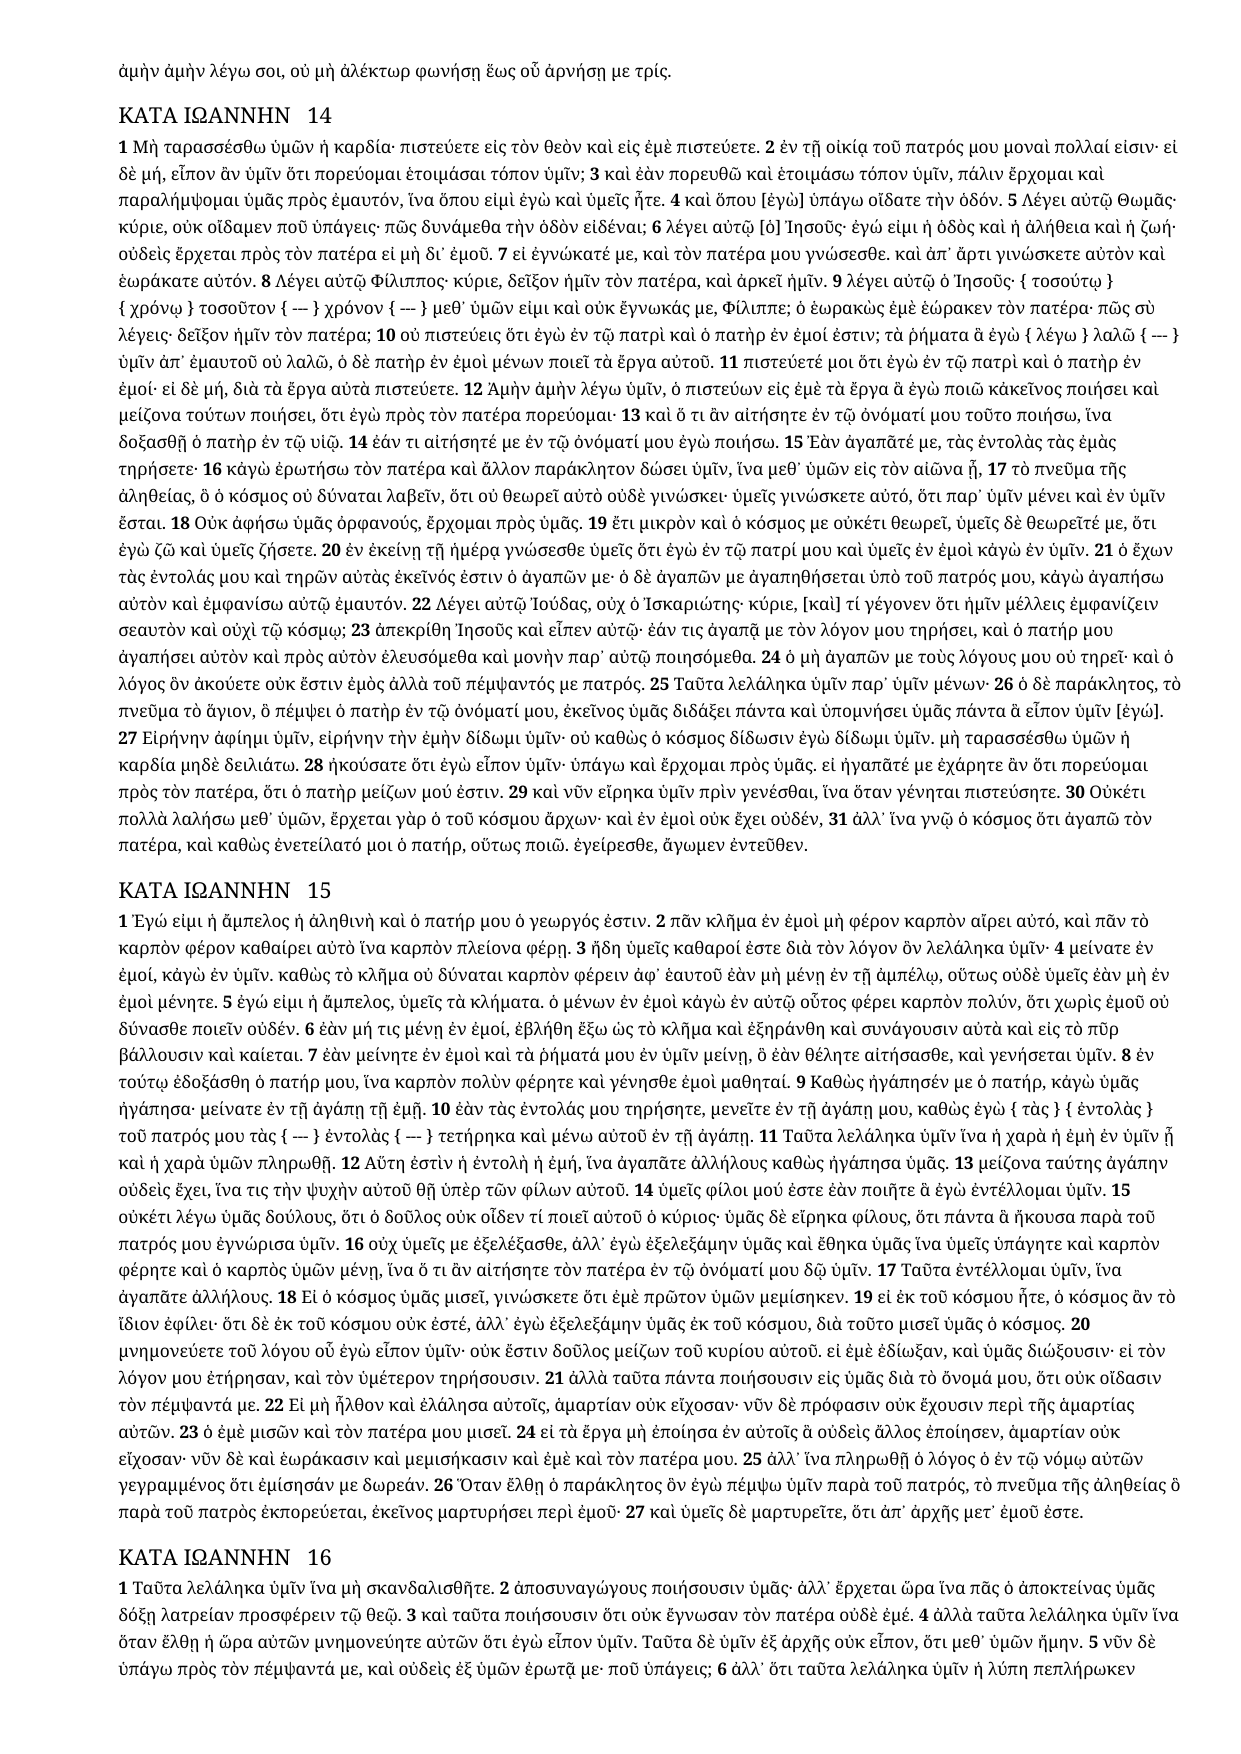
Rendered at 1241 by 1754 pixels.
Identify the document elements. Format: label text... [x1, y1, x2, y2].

text 1 Ἐγώ εἰμι ἡ ἄμπελος ἡ ἀληθινὴ καὶ ὁ πατήρ μου ὁ γεωργός ἐστιν. 2 πᾶν κλῆμα ἐν ἐμοὶ μὴ φέρον καρπὸν αἴρει αὐτό, καὶ πᾶν τὸ καρπὸν φέρον καθαίρει αὐτὸ ἵνα καρπὸν πλείονα φέρῃ. 3 ἤδη ὑμεῖς καθαροί ἐστε διὰ τὸν λόγον ὃν λελάληκα ὑμῖν· 4 μείνατε ἐν ἐμοί, κἀγὼ ἐν ὑμῖν. καθὼς τὸ κλῆμα οὐ δύναται καρπὸν φέρειν ἀφ᾽ ἑαυτοῦ ἐὰν μὴ μένῃ ἐν τῇ ἀμπέλῳ, οὕτως οὐδὲ ὑμεῖς ἐὰν μὴ ἐν ἐμοὶ μένητε. 5 ἐγώ εἰμι ἡ ἄμπελος, ὑμεῖς τὰ κλήματα. ὁ μένων ἐν ἐμοὶ κἀγὼ ἐν αὐτῷ οὗτος φέρει καρπὸν πολύν, ὅτι χωρὶς ἐμοῦ οὐ δύνασθε ποιεῖν οὐδέν. 6 ἐὰν μή τις μένῃ ἐν ἐμοί, ἐβλήθη ἔξω ὡς τὸ κλῆμα καὶ ἐξηράνθη καὶ συνάγουσιν αὐτὰ καὶ εἰς τὸ πῦρ βάλλουσιν καὶ καίεται. 7 ἐὰν μείνητε ἐν ἐμοὶ καὶ τὰ ῥήματά μου ἐν ὑμῖν μείνῃ, ὃ ἐὰν θέλητε αἰτήσασθε, καὶ γενήσεται ὑμῖν. 8 ἐν τούτῳ ἐδοξάσθη ὁ πατήρ μου, ἵνα καρπὸν πολὺν φέρητε καὶ γένησθε ἐμοὶ μαθηταί. 9 Καθὼς ἠγάπησέν με ὁ πατήρ, κἀγὼ ὑμᾶς ἠγάπησα· μείνατε ἐν τῇ ἀγάπῃ τῇ ἐμῇ. 10 ἐὰν τὰς ἐντολάς μου τηρήσητε, μενεῖτε ἐν τῇ ἀγάπῃ μου, καθὼς ἐγὼ { τὰς } { ἐντολὰς } τοῦ πατρός μου τὰς { --- } ἐντολὰς { --- } τετήρηκα καὶ μένω αὐτοῦ ἐν τῇ ἀγάπῃ. 11 Ταῦτα λελάληκα ὑμῖν ἵνα ἡ χαρὰ ἡ ἐμὴ ἐν ὑμῖν ᾖ καὶ ἡ χαρὰ ὑμῶν πληρωθῇ. 12 Αὕτη ἐστὶν ἡ ἐντολὴ ἡ ἐμή, ἵνα ἀγαπᾶτε ἀλλήλους καθὼς ἠγάπησα ὑμᾶς. 13 μείζονα ταύτης ἀγάπην οὐδεὶς ἔχει, ἵνα τις τὴν ψυχὴν αὐτοῦ θῇ ὑπὲρ τῶν φίλων αὐτοῦ. 14 ὑμεῖς φίλοι μού ἐστε ἐὰν ποιῆτε ἃ ἐγὼ ἐντέλλομαι ὑμῖν. 15 οὐκέτι λέγω ὑμᾶς δούλους, ὅτι ὁ δοῦλος οὐκ οἶδεν τί ποιεῖ αὐτοῦ ὁ κύριος· ὑμᾶς δὲ εἴρηκα φίλους, ὅτι πάντα ἃ ἤκουσα παρὰ τοῦ πατρός μου ἐγνώρισα ὑμῖν. 16 οὐχ ὑμεῖς με ἐξελέξασθε, ἀλλ᾽ ἐγὼ ἐξελεξάμην ὑμᾶς καὶ ἔθηκα ὑμᾶς ἵνα ὑμεῖς ὑπάγητε καὶ καρπὸν φέρητε καὶ ὁ καρπὸς ὑμῶν μένῃ, ἵνα ὅ τι ἂν αἰτήσητε τὸν πατέρα ἐν τῷ ὀνόματί μου δῷ ὑμῖν. 17 Ταῦτα ἐντέλλομαι ὑμῖν, ἵνα ἀγαπᾶτε ἀλλήλους. 18 Εἰ ὁ κόσμος ὑμᾶς μισεῖ, γινώσκετε ὅτι ἐμὲ πρῶτον ὑμῶν μεμίσηκεν. 19 εἰ ἐκ τοῦ κόσμου ἦτε, ὁ κόσμος ἂν τὸ ἴδιον ἐφίλει· ὅτι δὲ ἐκ τοῦ κόσμου οὐκ ἐστέ, ἀλλ᾽ ἐγὼ ἐξελεξάμην ὑμᾶς ἐκ τοῦ κόσμου, διὰ τοῦτο μισεῖ ὑμᾶς ὁ κόσμος. 20 μνημονεύετε τοῦ λόγου οὗ ἐγὼ εἶπον ὑμῖν· οὐκ ἔστιν δοῦλος μείζων τοῦ κυρίου αὐτοῦ. εἰ ἐμὲ ἐδίωξαν, καὶ ὑμᾶς διώξουσιν· εἰ τὸν λόγον μου ἐτήρησαν, καὶ τὸν ὑμέτερον τηρήσουσιν. 21 ἀλλὰ ταῦτα πάντα ποιήσουσιν εἰς ὑμᾶς διὰ τὸ ὄνομά μου, ὅτι οὐκ οἴδασιν τὸν πέμψαντά με. 22 Εἰ μὴ ἦλθον καὶ ἐλάλησα αὐτοῖς, ἁμαρτίαν οὐκ εἴχοσαν· νῦν δὲ πρόφασιν οὐκ ἔχουσιν περὶ τῆς ἁμαρτίας αὐτῶν. 23 ὁ ἐμὲ μισῶν καὶ τὸν πατέρα μου μισεῖ. 24 εἰ τὰ ἔργα μὴ ἐποίησα ἐν αὐτοῖς ἃ οὐδεὶς ἄλλος ἐποίησεν, ἁμαρτίαν οὐκ εἴχοσαν· νῦν δὲ καὶ ἑωράκασιν καὶ μεμισήκασιν καὶ ἐμὲ καὶ τὸν πατέρα μου. 25 ἀλλ᾽ ἵνα πληρωθῇ ὁ λόγος ὁ ἐν τῷ νόμῳ αὐτῶν γεγραμμένος ὅτι ἐμίσησάν με δωρεάν. 26 Ὅταν ἔλθῃ ὁ παράκλητος ὃν ἐγὼ πέμψω ὑμῖν παρὰ τοῦ πατρός, τὸ πνεῦμα τῆς ἀληθείας ὃ παρὰ τοῦ πατρὸς ἐκπορεύεται, ἐκεῖνος μαρτυρήσει περὶ ἐμοῦ· 27 καὶ ὑμεῖς δὲ μαρτυρεῖτε, ὅτι ἀπ᾽ ἀρχῆς μετ᾽ ἐμοῦ ἐστε. [118, 909, 1181, 1524]
text ἀμὴν ἀμὴν λέγω σοι, οὐ μὴ ἀλέκτωρ φωνήσῃ ἕως οὗ ἀρνήσῃ με τρίς. [118, 59, 1181, 82]
text ΚΑΤΑ ΙΩΑΝΝΗΝ 16 [118, 1542, 1181, 1572]
text ΚΑΤΑ ΙΩΑΝΝΗΝ 15 [118, 875, 1181, 905]
text 1 Μὴ ταρασσέσθω ὑμῶν ἡ καρδία· πιστεύετε εἰς τὸν θεὸν καὶ εἰς ἐμὲ πιστεύετε. 2 ἐν τῇ οἰκίᾳ τοῦ πατρός μου μοναὶ πολλαί εἰσιν· εἰ δὲ μή, εἶπον ἂν ὑμῖν ὅτι πορεύομαι ἑτοιμάσαι τόπον ὑμῖν; 3 καὶ ἐὰν πορευθῶ καὶ ἑτοιμάσω τόπον ὑμῖν, πάλιν ἔρχομαι καὶ παραλήμψομαι ὑμᾶς πρὸς ἐμαυτόν, ἵνα ὅπου εἰμὶ ἐγὼ καὶ ὑμεῖς ἦτε. 4 καὶ ὅπου [ἐγὼ] ὑπάγω οἴδατε τὴν ὁδόν. 5 Λέγει αὐτῷ Θωμᾶς· κύριε, οὐκ οἴδαμεν ποῦ ὑπάγεις· πῶς δυνάμεθα τὴν ὁδὸν εἰδέναι; 6 λέγει αὐτῷ [ὁ] Ἰησοῦς· ἐγώ εἰμι ἡ ὁδὸς καὶ ἡ ἀλήθεια καὶ ἡ ζωή· οὐδεὶς ἔρχεται πρὸς τὸν πατέρα εἰ μὴ δι᾽ ἐμοῦ. 7 εἰ ἐγνώκατέ με, καὶ τὸν πατέρα μου γνώσεσθε. καὶ ἀπ᾽ ἄρτι γινώσκετε αὐτὸν καὶ ἑωράκατε αὐτόν. 8 Λέγει αὐτῷ Φίλιππος· κύριε, δεῖξον ἡμῖν τὸν πατέρα, καὶ ἀρκεῖ ἡμῖν. 9 λέγει αὐτῷ ὁ Ἰησοῦς· { τοσούτῳ } { χρόνῳ } τοσοῦτον { --- } χρόνον { --- } μεθ᾽ ὑμῶν εἰμι καὶ οὐκ ἔγνωκάς με, Φίλιππε; ὁ ἑωρακὼς ἐμὲ ἑώρακεν τὸν πατέρα· πῶς σὺ λέγεις· δεῖξον ἡμῖν τὸν πατέρα; 10 οὐ πιστεύεις ὅτι ἐγὼ ἐν τῷ πατρὶ καὶ ὁ πατὴρ ἐν ἐμοί ἐστιν; τὰ ῥήματα ἃ ἐγὼ { λέγω } λαλῶ { --- } ὑμῖν ἀπ᾽ ἐμαυτοῦ οὐ λαλῶ, ὁ δὲ πατὴρ ἐν ἐμοὶ μένων ποιεῖ τὰ ἔργα αὐτοῦ. 11 πιστεύετέ μοι ὅτι ἐγὼ ἐν τῷ πατρὶ καὶ ὁ πατὴρ ἐν ἐμοί· εἰ δὲ μή, διὰ τὰ ἔργα αὐτὰ πιστεύετε. 12 Ἀμὴν ἀμὴν λέγω ὑμῖν, ὁ πιστεύων εἰς ἐμὲ τὰ ἔργα ἃ ἐγὼ ποιῶ κἀκεῖνος ποιήσει καὶ μείζονα τούτων ποιήσει, ὅτι ἐγὼ πρὸς τὸν πατέρα πορεύομαι· 13 καὶ ὅ τι ἂν αἰτήσητε ἐν τῷ ὀνόματί μου τοῦτο ποιήσω, ἵνα δοξασθῇ ὁ πατὴρ ἐν τῷ υἱῷ. 14 ἐάν τι αἰτήσητέ με ἐν τῷ ὀνόματί μου ἐγὼ ποιήσω. 15 Ἐὰν ἀγαπᾶτέ με, τὰς ἐντολὰς τὰς ἐμὰς τηρήσετε· 16 κἀγὼ ἐρωτήσω τὸν πατέρα καὶ ἄλλον παράκλητον δώσει ὑμῖν, ἵνα μεθ᾽ ὑμῶν εἰς τὸν αἰῶνα ᾖ, 17 τὸ πνεῦμα τῆς ἀληθείας, ὃ ὁ κόσμος οὐ δύναται λαβεῖν, ὅτι οὐ θεωρεῖ αὐτὸ οὐδὲ γινώσκει· ὑμεῖς γινώσκετε αὐτό, ὅτι παρ᾽ ὑμῖν μένει καὶ ἐν ὑμῖν ἔσται. 18 Οὐκ ἀφήσω ὑμᾶς ὀρφανούς, ἔρχομαι πρὸς ὑμᾶς. 19 ἔτι μικρὸν καὶ ὁ κόσμος με οὐκέτι θεωρεῖ, ὑμεῖς δὲ θεωρεῖτέ με, ὅτι ἐγὼ ζῶ καὶ ὑμεῖς ζήσετε. 20 ἐν ἐκείνῃ τῇ ἡμέρᾳ γνώσεσθε ὑμεῖς ὅτι ἐγὼ ἐν τῷ πατρί μου καὶ ὑμεῖς ἐν ἐμοὶ κἀγὼ ἐν ὑμῖν. 21 ὁ ἔχων τὰς ἐντολάς μου καὶ τηρῶν αὐτὰς ἐκεῖνός ἐστιν ὁ ἀγαπῶν με· ὁ δὲ ἀγαπῶν με ἀγαπηθήσεται ὑπὸ τοῦ πατρός μου, κἀγὼ ἀγαπήσω αὐτὸν καὶ ἐμφανίσω αὐτῷ ἐμαυτόν. 22 Λέγει αὐτῷ Ἰούδας, οὐχ ὁ Ἰσκαριώτης· κύριε, [καὶ] τί γέγονεν ὅτι ἡμῖν μέλλεις ἐμφανίζειν σεαυτὸν καὶ οὐχὶ τῷ κόσμῳ; 23 ἀπεκρίθη Ἰησοῦς καὶ εἶπεν αὐτῷ· ἐάν τις ἀγαπᾷ με τὸν λόγον μου τηρήσει, καὶ ὁ πατήρ μου ἀγαπήσει αὐτὸν καὶ πρὸς αὐτὸν ἐλευσόμεθα καὶ μονὴν παρ᾽ αὐτῷ ποιησόμεθα. 24 ὁ μὴ ἀγαπῶν με τοὺς λόγους μου οὐ τηρεῖ· καὶ ὁ λόγος ὃν ἀκούετε οὐκ ἔστιν ἐμὸς ἀλλὰ τοῦ πέμψαντός με πατρός. 25 Ταῦτα λελάληκα ὑμῖν παρ᾽ ὑμῖν μένων· 26 ὁ δὲ παράκλητος, τὸ πνεῦμα τὸ ἅγιον, ὃ πέμψει ὁ πατὴρ ἐν τῷ ὀνόματί μου, ἐκεῖνος ὑμᾶς διδάξει πάντα καὶ ὑπομνήσει ὑμᾶς πάντα ἃ εἶπον ὑμῖν [ἐγώ]. 27 Εἰρήνην ἀφίημι ὑμῖν, εἰρήνην τὴν ἐμὴν δίδωμι ὑμῖν· οὐ καθὼς ὁ κόσμος δίδωσιν ἐγὼ δίδωμι ὑμῖν. μὴ ταρασσέσθω ὑμῶν ἡ καρδία μηδὲ δειλιάτω. 28 ἠκούσατε ὅτι ἐγὼ εἶπον ὑμῖν· ὑπάγω καὶ ἔρχομαι πρὸς ὑμᾶς. εἰ ἠγαπᾶτέ με ἐχάρητε ἂν ὅτι πορεύομαι πρὸς τὸν πατέρα, ὅτι ὁ πατὴρ μείζων μού ἐστιν. 29 καὶ νῦν εἴρηκα ὑμῖν πρὶν γενέσθαι, ἵνα ὅταν γένηται πιστεύσητε. 30 Οὐκέτι πολλὰ λαλήσω μεθ᾽ ὑμῶν, ἔρχεται γὰρ ὁ τοῦ κόσμου ἄρχων· καὶ ἐν ἐμοὶ οὐκ ἔχει οὐδέν, 31 ἀλλ᾽ ἵνα γνῷ ὁ κόσμος ὅτι ἀγαπῶ τὸν πατέρα, καὶ καθὼς ἐνετείλατό μοι ὁ πατήρ, οὕτως ποιῶ. ἐγείρεσθε, ἄγωμεν ἐντεῦθεν. [118, 135, 1181, 857]
text 1 Ταῦτα λελάληκα ὑμῖν ἵνα μὴ σκανδαλισθῆτε. 2 ἀποσυναγώγους ποιήσουσιν ὑμᾶς· ἀλλ᾽ ἔρχεται ὥρα ἵνα πᾶς ὁ ἀποκτείνας ὑμᾶς δόξῃ λατρείαν προσφέρειν τῷ θεῷ. 3 καὶ ταῦτα ποιήσουσιν ὅτι οὐκ ἔγνωσαν τὸν πατέρα οὐδὲ ἐμέ. 4 ἀλλὰ ταῦτα λελάληκα ὑμῖν ἵνα ὅταν ἔλθῃ ἡ ὥρα αὐτῶν μνημονεύητε αὐτῶν ὅτι ἐγὼ εἶπον ὑμῖν. Ταῦτα δὲ ὑμῖν ἐξ ἀρχῆς οὐκ εἶπον, ὅτι μεθ᾽ ὑμῶν ἤμην. 5 νῦν δὲ ὑπάγω πρὸς τὸν πέμψαντά με, καὶ οὐδεὶς ἐξ ὑμῶν ἐρωτᾷ με· ποῦ ὑπάγεις; 6 ἀλλ᾽ ὅτι ταῦτα λελάληκα ὑμῖν ἡ λύπη πεπλήρωκεν [118, 1576, 1181, 1680]
text ΚΑΤΑ ΙΩΑΝΝΗΝ 14 [118, 101, 1181, 130]
